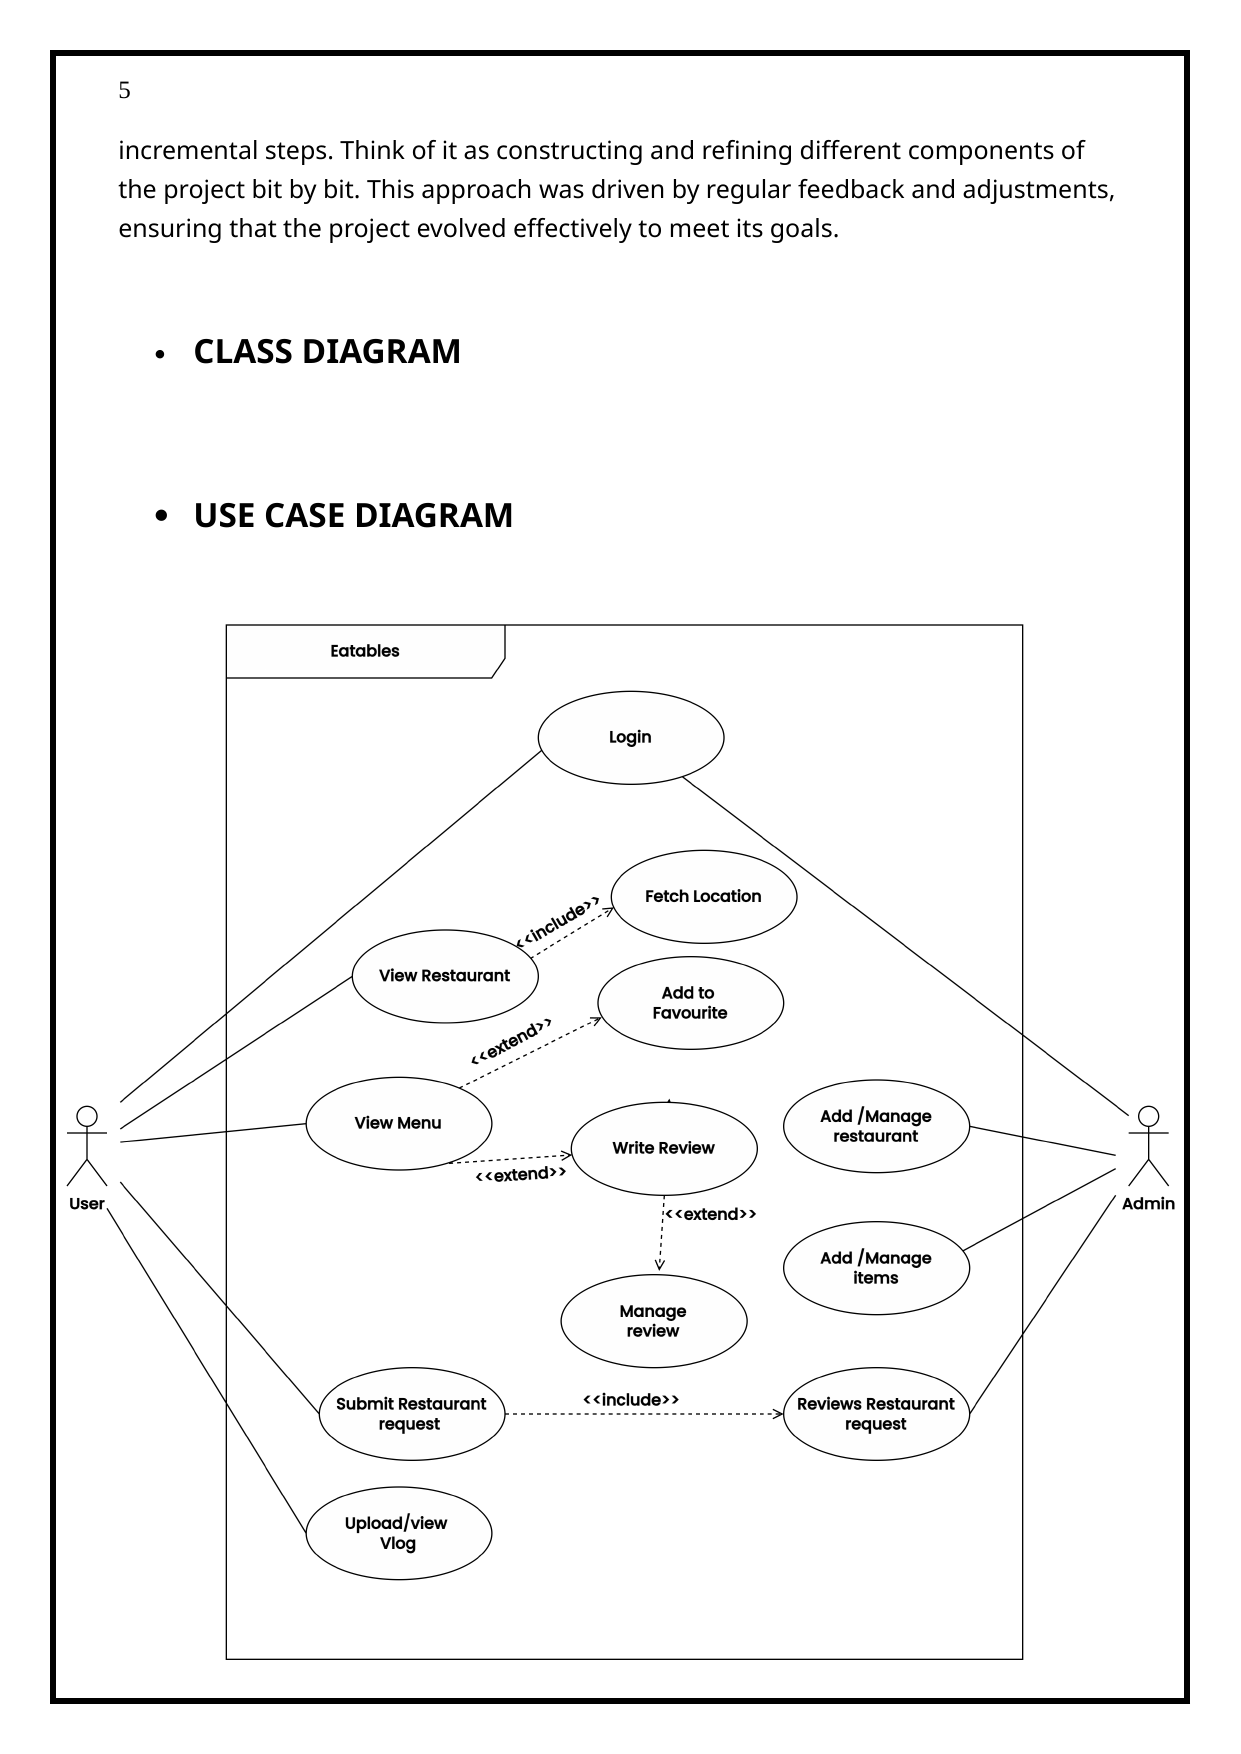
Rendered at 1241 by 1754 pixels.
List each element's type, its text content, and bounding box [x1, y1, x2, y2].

picture [53, 611, 1189, 1673]
list CLASS DIAGRAM [156, 328, 1122, 374]
text incremental steps. Think of it as constructing and refining different components of the project bit by bit. This approach was driven by regular feedback and adjustments, ensuring that the project evolved effectively to meet its goals. [118, 132, 1122, 245]
list USE CASE DIAGRAM [156, 492, 1122, 537]
